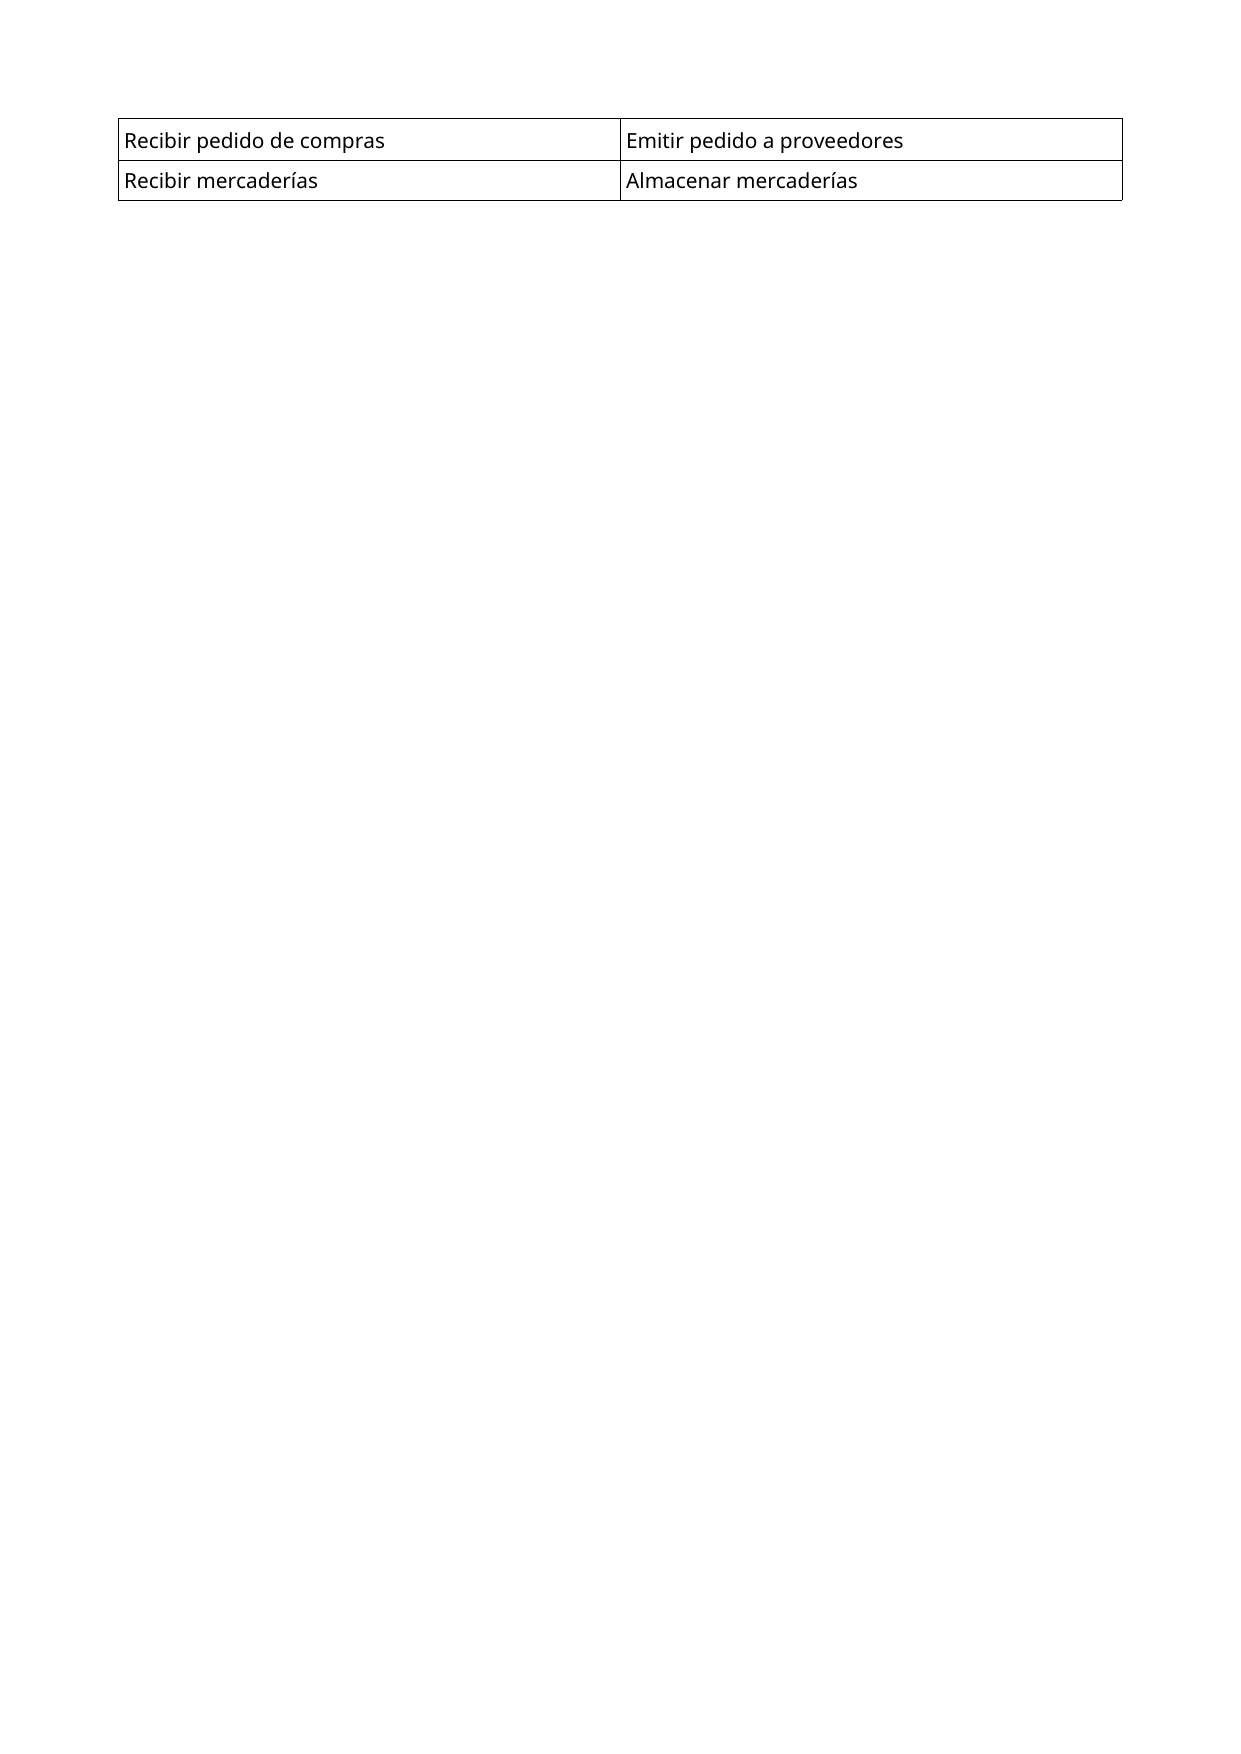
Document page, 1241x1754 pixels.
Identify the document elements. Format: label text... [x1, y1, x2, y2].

table_cell Emitir pedido a proveedores [621, 119, 1122, 160]
table_cell Recibir pedido de compras [119, 119, 620, 160]
table_cell Almacenar mercaderías [621, 161, 1122, 200]
table_cell Recibir mercaderías [119, 161, 620, 200]
